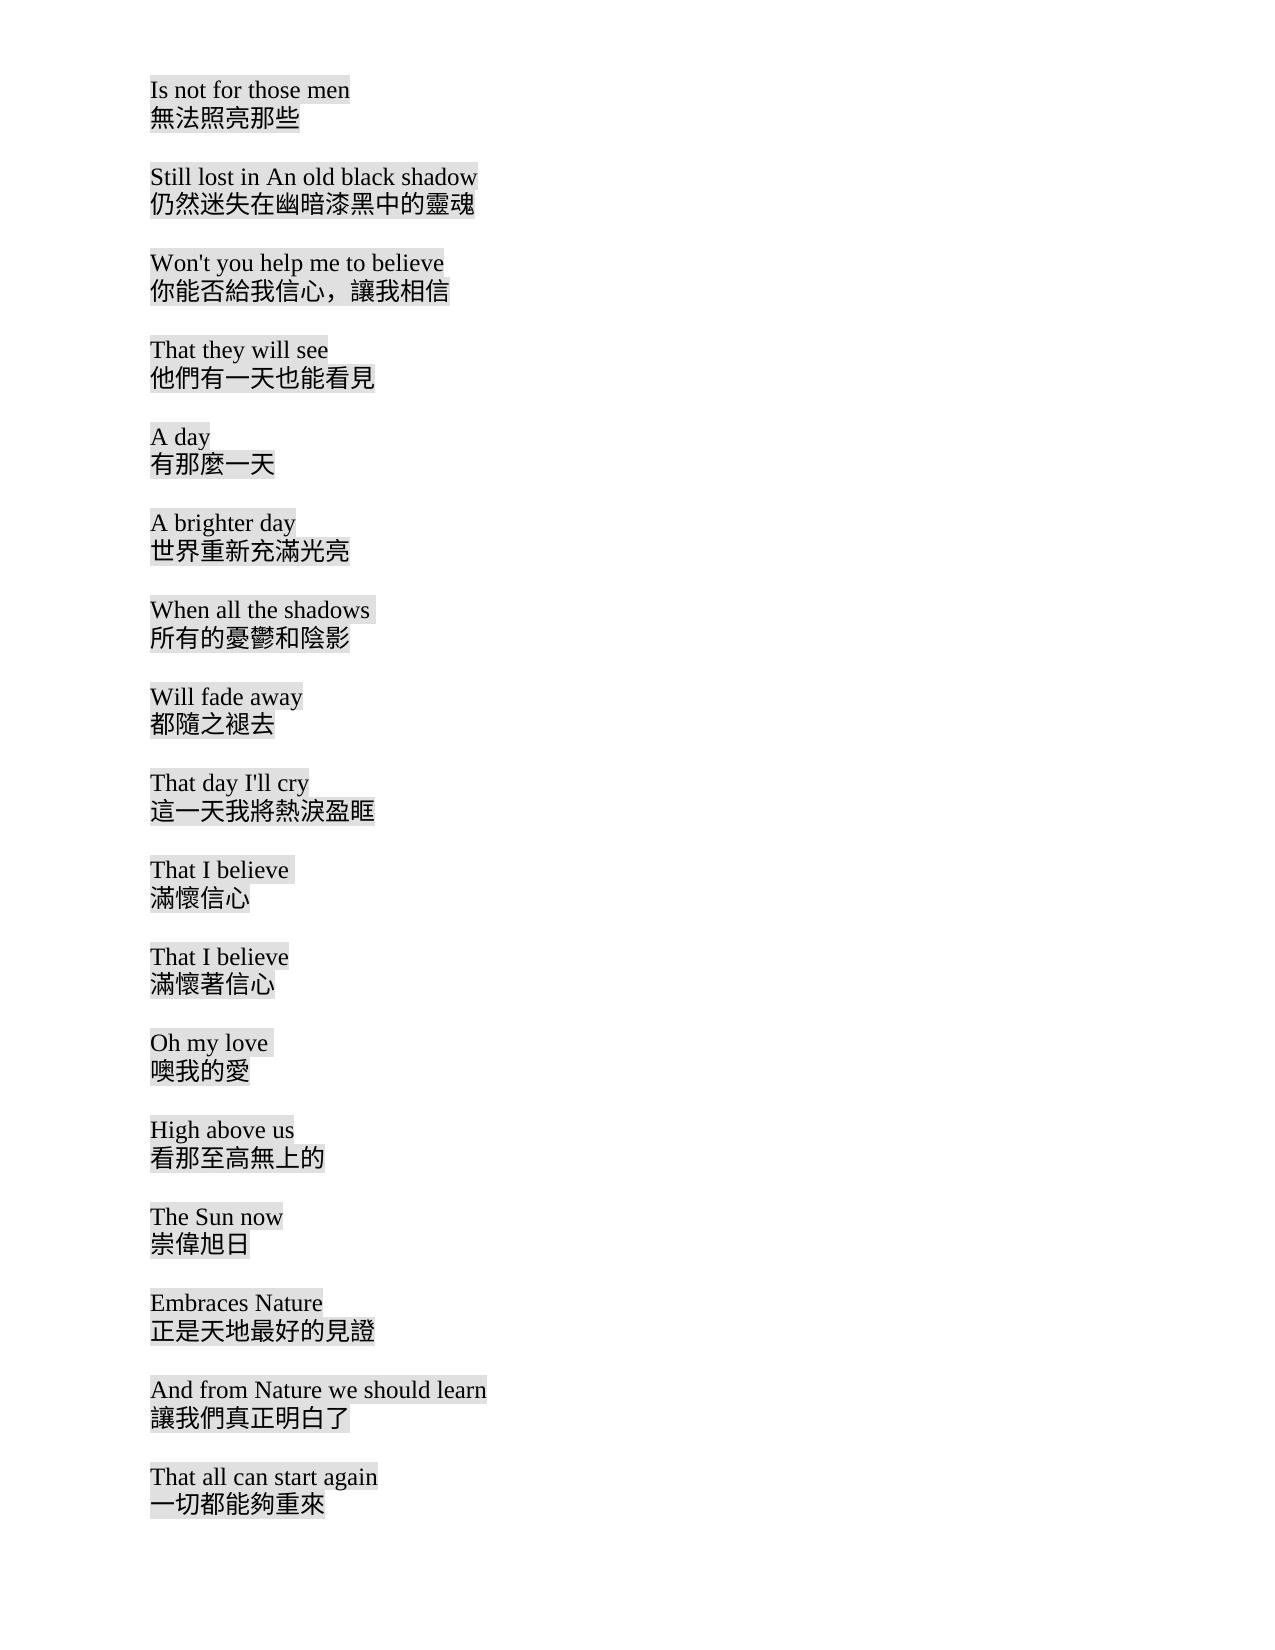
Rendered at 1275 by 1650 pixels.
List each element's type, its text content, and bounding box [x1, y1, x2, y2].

text Is not for those men 無法照亮那些 Still lost in An old black shadow 仍然迷失在幽暗漆黑中的靈魂 Won't you help me to believe 你能否給我信心，讓我相信 That they will see 他們有一天也能看見 A day 有那麼一天 A brighter day 世界重新充滿光亮 When all the shadows 所有的憂鬱和陰影 Will fade away 都隨之褪去 That day I'll cry 這一天我將熱淚盈眶 That I believe 滿懷信心 That I believe 滿懷著信心 Oh my love 噢我的愛 High above us 看那至高無上的 The Sun now 崇偉旭日 Embraces Nature 正是天地最好的見證 And from Nature we should learn 讓我們真正明白了 That all can start again 一切都能夠重來 [150, 75, 1125, 1548]
